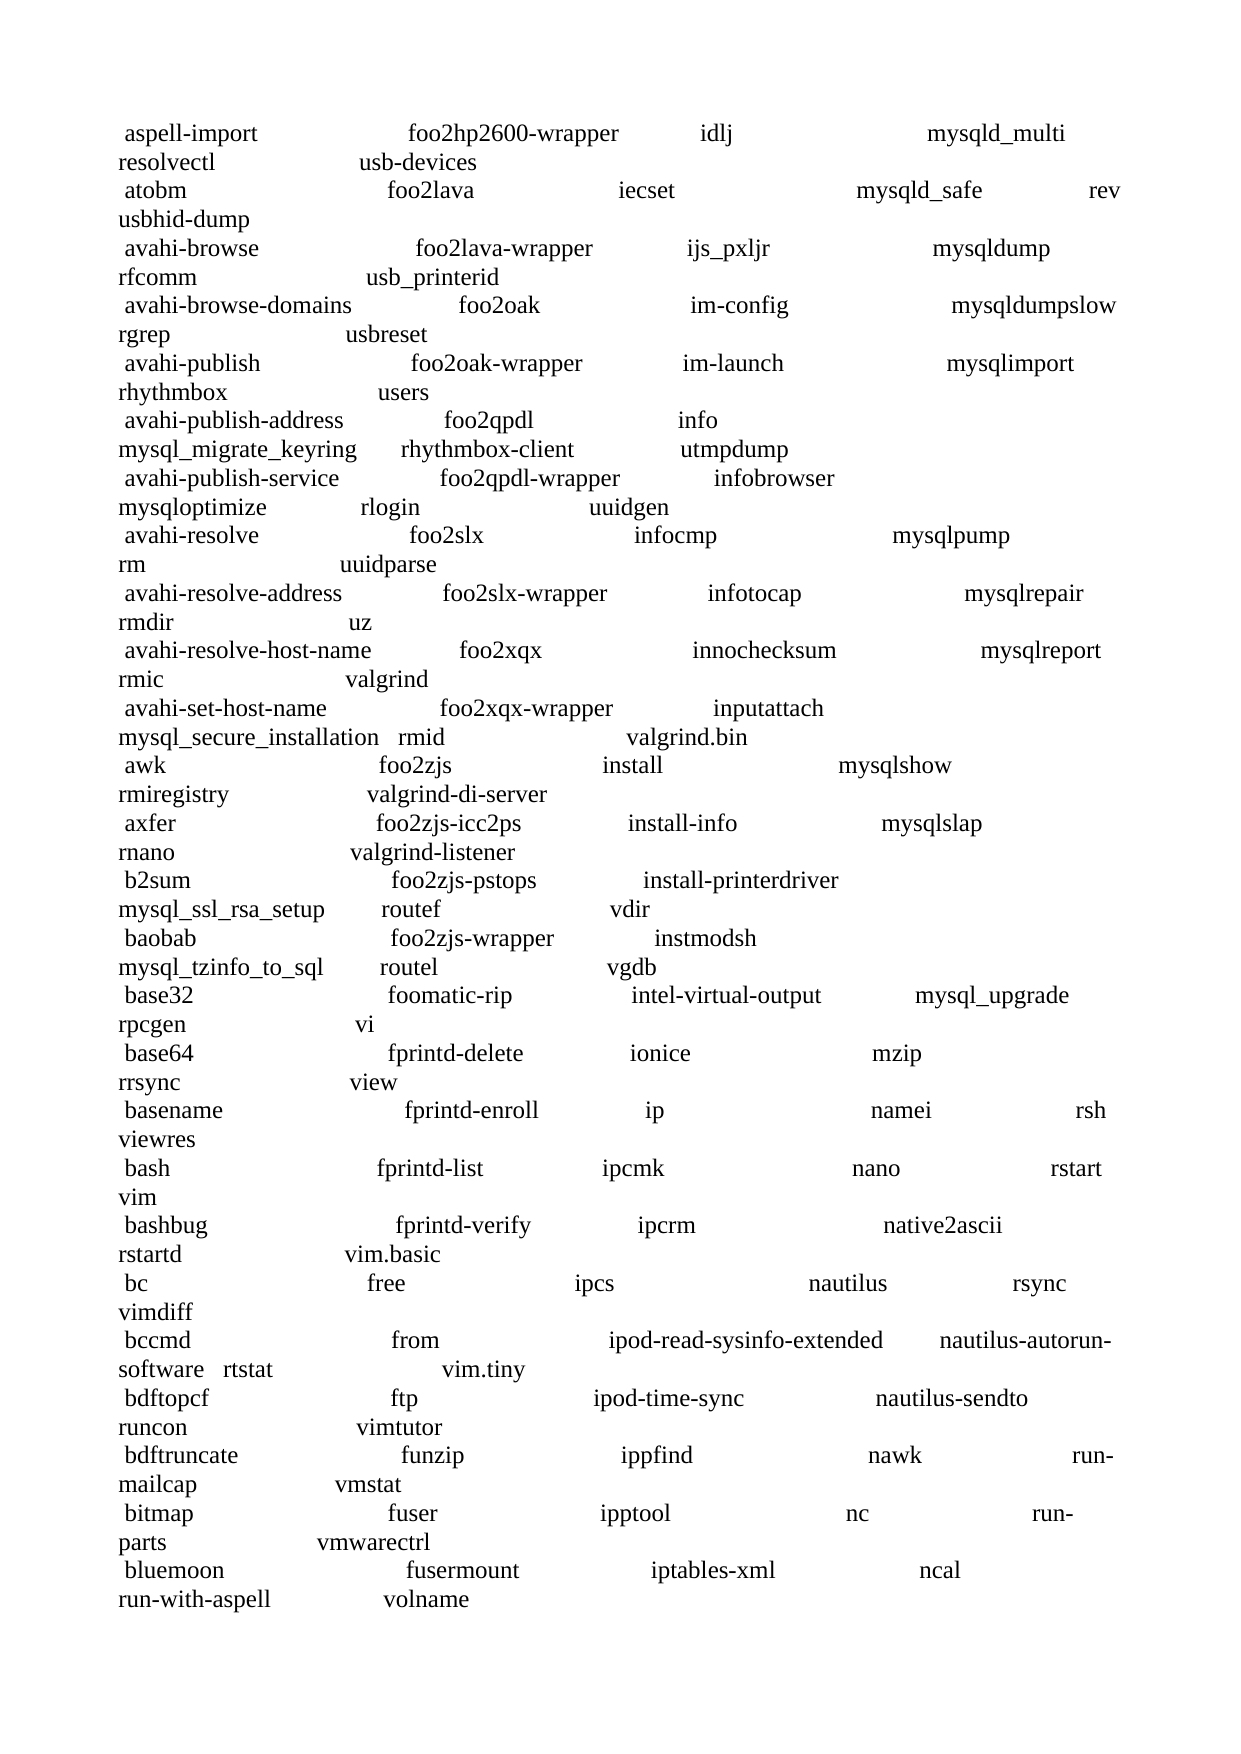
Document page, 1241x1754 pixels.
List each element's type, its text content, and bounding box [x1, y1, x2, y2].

text baobab foo2zjs-wrapper instmodsh mysql_tzinfo_to_sql routel vgdb [118, 923, 1122, 981]
text avahi-publish-address foo2qpdl info mysql_migrate_keyring rhythmbox-client utmpdump [118, 406, 1122, 463]
text aspell-import foo2hp2600-wrapper idlj mysqld_multi resolvectl usb-devices [118, 118, 1122, 176]
text axfer foo2zjs-icc2ps install-info mysqlslap rnano valgrind-listener [118, 808, 1122, 866]
text bc free ipcs nautilus rsync vimdiff [118, 1268, 1122, 1326]
text basename fprintd-enroll ip namei rsh viewres [118, 1096, 1122, 1153]
text base64 fprintd-delete ionice mzip rrsync view [118, 1038, 1122, 1096]
text bdftruncate funzip ippfind nawk run-mailcap vmstat [118, 1441, 1122, 1498]
text avahi-publish-service foo2qpdl-wrapper infobrowser mysqloptimize rlogin uuidgen [118, 463, 1122, 521]
text bitmap fuser ipptool nc run-parts vmwarectrl [118, 1498, 1122, 1556]
text awk foo2zjs install mysqlshow rmiregistry valgrind-di-server [118, 751, 1122, 808]
text bdftopcf ftp ipod-time-sync nautilus-sendto runcon vimtutor [118, 1383, 1122, 1441]
text bccmd from ipod-read-sysinfo-extended nautilus-autorun-software rtstat vim.tiny [118, 1326, 1122, 1383]
text avahi-resolve foo2slx infocmp mysqlpump rm uuidparse [118, 521, 1122, 578]
text avahi-browse-domains foo2oak im-config mysqldumpslow rgrep usbreset [118, 291, 1122, 348]
text base32 foomatic-rip intel-virtual-output mysql_upgrade rpcgen vi [118, 981, 1122, 1038]
text avahi-publish foo2oak-wrapper im-launch mysqlimport rhythmbox users [118, 348, 1122, 406]
text avahi-resolve-host-name foo2xqx innochecksum mysqlreport rmic valgrind [118, 636, 1122, 693]
text bashbug fprintd-verify ipcrm native2ascii rstartd vim.basic [118, 1211, 1122, 1268]
text b2sum foo2zjs-pstops install-printerdriver mysql_ssl_rsa_setup routef vdir [118, 866, 1122, 923]
text bluemoon fusermount iptables-xml ncal run-with-aspell volname [118, 1556, 1122, 1613]
text avahi-resolve-address foo2slx-wrapper infotocap mysqlrepair rmdir uz [118, 578, 1122, 636]
text avahi-browse foo2lava-wrapper ijs_pxljr mysqldump rfcomm usb_printerid [118, 233, 1122, 291]
text atobm foo2lava iecset mysqld_safe rev usbhid-dump [118, 176, 1122, 233]
text bash fprintd-list ipcmk nano rstart vim [118, 1153, 1122, 1211]
text avahi-set-host-name foo2xqx-wrapper inputattach mysql_secure_installation rmid valgrind.bin [118, 693, 1122, 751]
